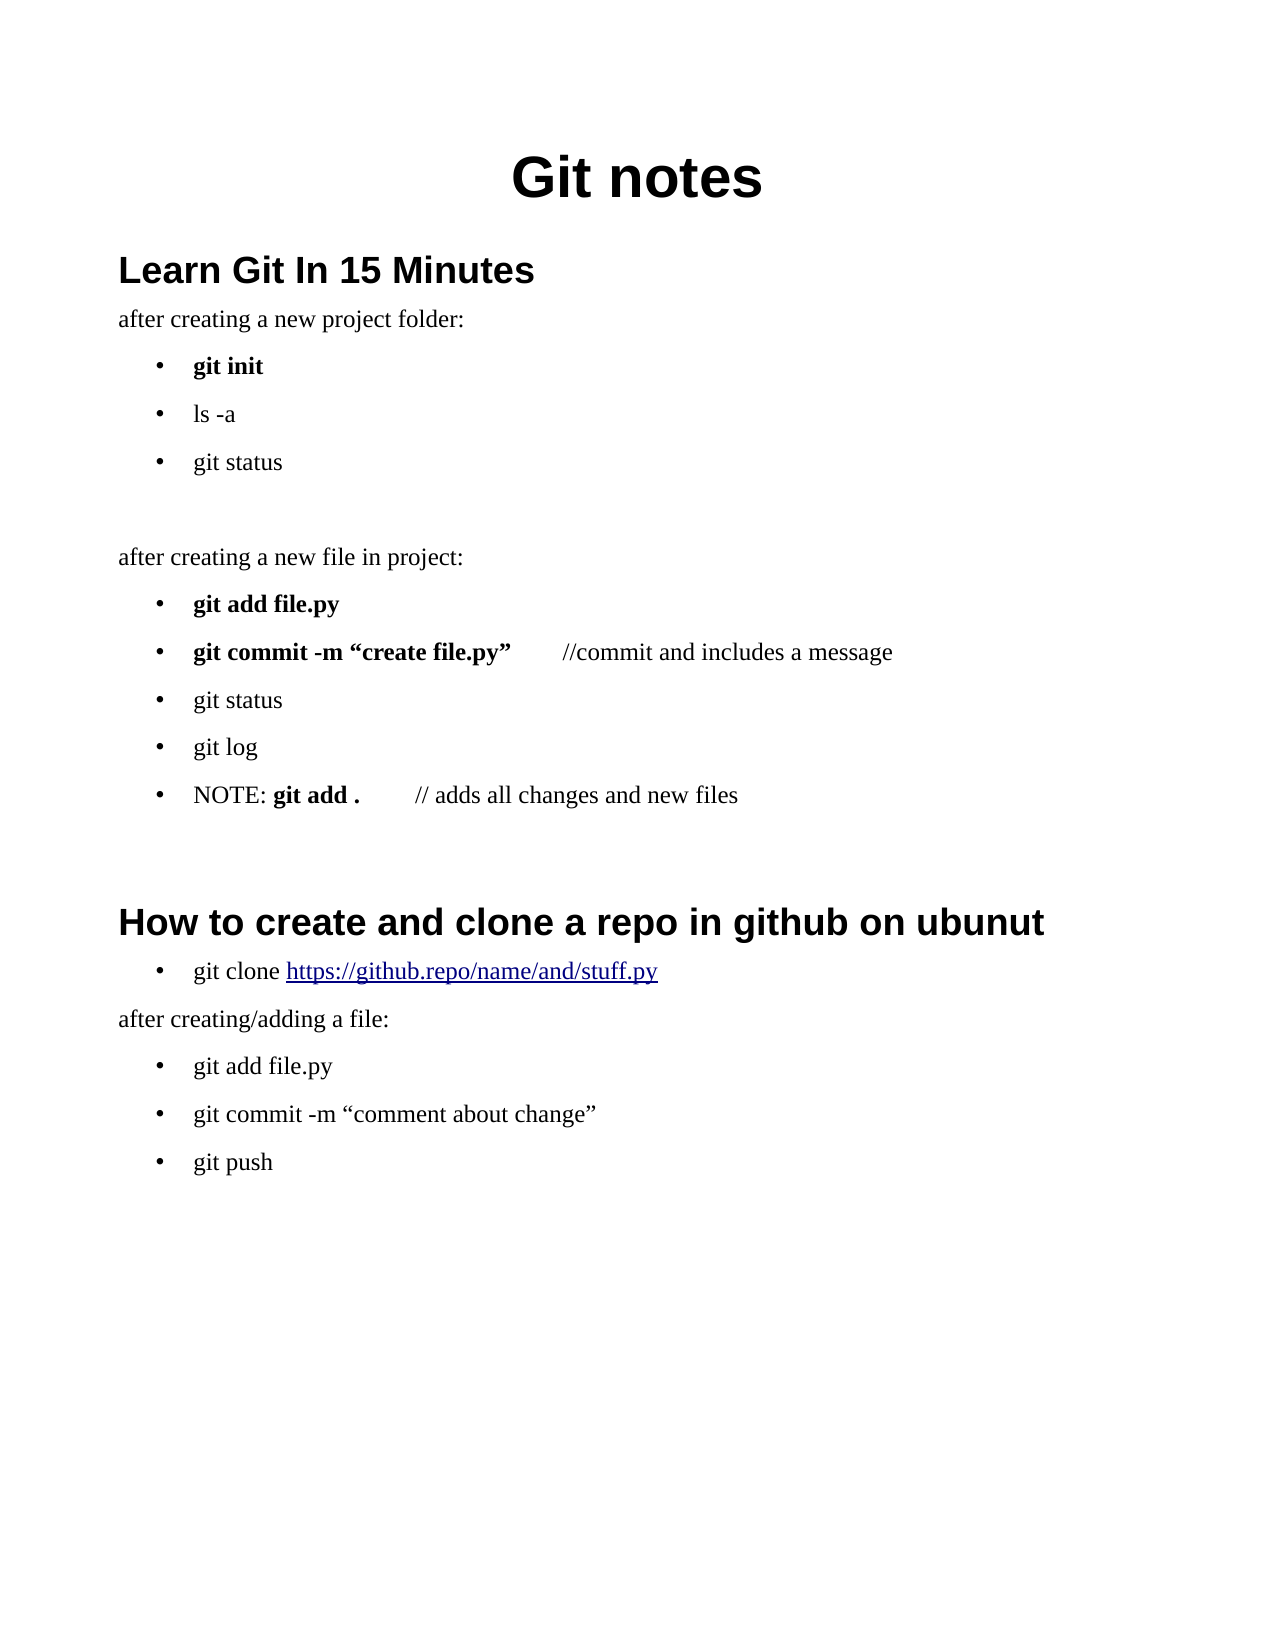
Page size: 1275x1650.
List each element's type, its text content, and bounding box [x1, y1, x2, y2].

list git status [156, 447, 1157, 475]
subtitle Learn Git In 15 Minutes [118, 248, 1157, 291]
text after creating a new project folder: [118, 304, 1157, 333]
list git status [156, 685, 1157, 713]
list git add file.py [156, 1051, 1157, 1080]
list git commit -m “create file.py” //commit and includes a message [156, 637, 1157, 666]
list git add file.py [156, 589, 1157, 618]
list git clone https://github.repo/name/and/stuff.py [156, 956, 1157, 985]
list ls -a [156, 399, 1157, 428]
text after creating a new file in project: [118, 542, 1157, 571]
list git commit -m “comment about change” [156, 1099, 1157, 1128]
title Git notes [118, 143, 1157, 210]
list git log [156, 732, 1157, 761]
list git push [156, 1147, 1157, 1175]
list NOTE: git add . // adds all changes and new files [156, 780, 1157, 809]
list git init [156, 351, 1157, 380]
subtitle How to create and clone a repo in github on ubunut [118, 900, 1157, 944]
text after creating/adding a file: [118, 1004, 1157, 1033]
